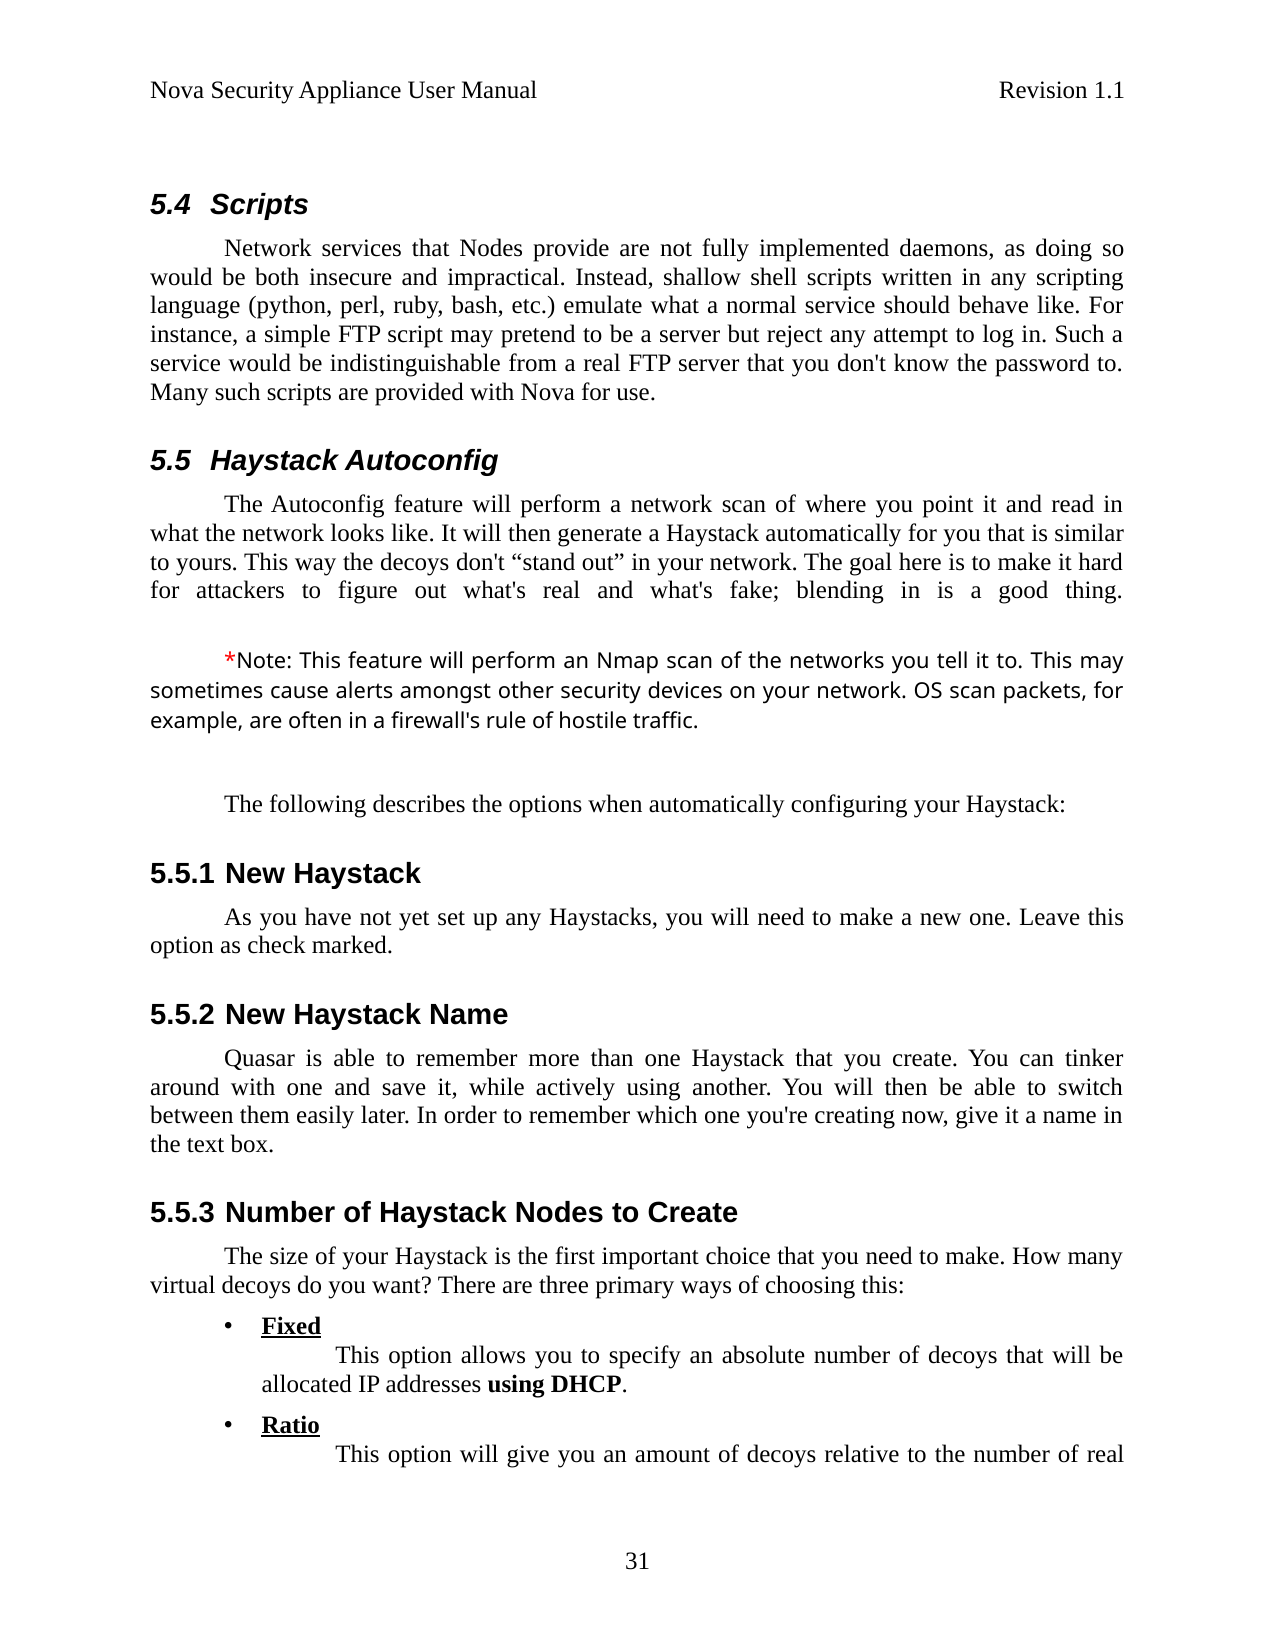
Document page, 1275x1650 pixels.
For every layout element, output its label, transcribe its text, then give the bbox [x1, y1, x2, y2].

text As you have not yet set up any Haystacks, you will need to make a new one. Leave this option as check marked. [150, 902, 1125, 959]
list Ratio This option will give you an amount of decoys relative to the number of real [224, 1410, 1125, 1468]
text The following describes the options when automatically configuring your Haystack: [150, 789, 1125, 818]
subtitle Haystack Autoconfig [150, 443, 1125, 477]
list Fixed This option allows you to specify an absolute number of decoys that will be allocated IP addresses using DHCP. [224, 1311, 1125, 1398]
text Network services that Nodes provide are not fully implemented daemons, as doing so would be both insecure and impractical. Instead, shallow shell scripts written in any scripting language (python, perl, ruby, bash, etc.) emulate what a normal service should behave like. For instance, a simple FTP script may pretend to be a server but reject any attempt to log in. Such a service would be indistinguishable from a real FTP server that you don't know the password to. Many such scripts are provided with Nova for use. [150, 233, 1125, 406]
text *Note: This feature will perform an Nmap scan of the networks you tell it to. This may sometimes cause alerts amongst other security devices on your network. OS scan packets, for example, are often in a firewall's rule of hostile traffic. [150, 645, 1125, 735]
subtitle Number of Haystack Nodes to Create [150, 1195, 1125, 1229]
text The Autoconfig feature will perform a network scan of where you point it and read in what the network looks like. It will then generate a Haystack automatically for you that is similar to yours. This way the decoys don't “stand out” in your network. The goal here is to make it hard for attackers to figure out what's real and what's fake; blending in is a good thing. [150, 489, 1125, 633]
subtitle New Haystack Name [150, 997, 1125, 1030]
text The size of your Haystack is the first important choice that you need to make. How many virtual decoys do you want? There are three primary ways of choosing this: [150, 1241, 1125, 1299]
text Quasar is able to remember more than one Haystack that you create. You can tinker around with one and save it, while actively using another. You will then be able to switch between them easily later. In order to remember which one you're creating now, give it a name in the text box. [150, 1043, 1125, 1158]
subtitle Scripts [150, 187, 1125, 221]
subtitle New Haystack [150, 856, 1125, 889]
